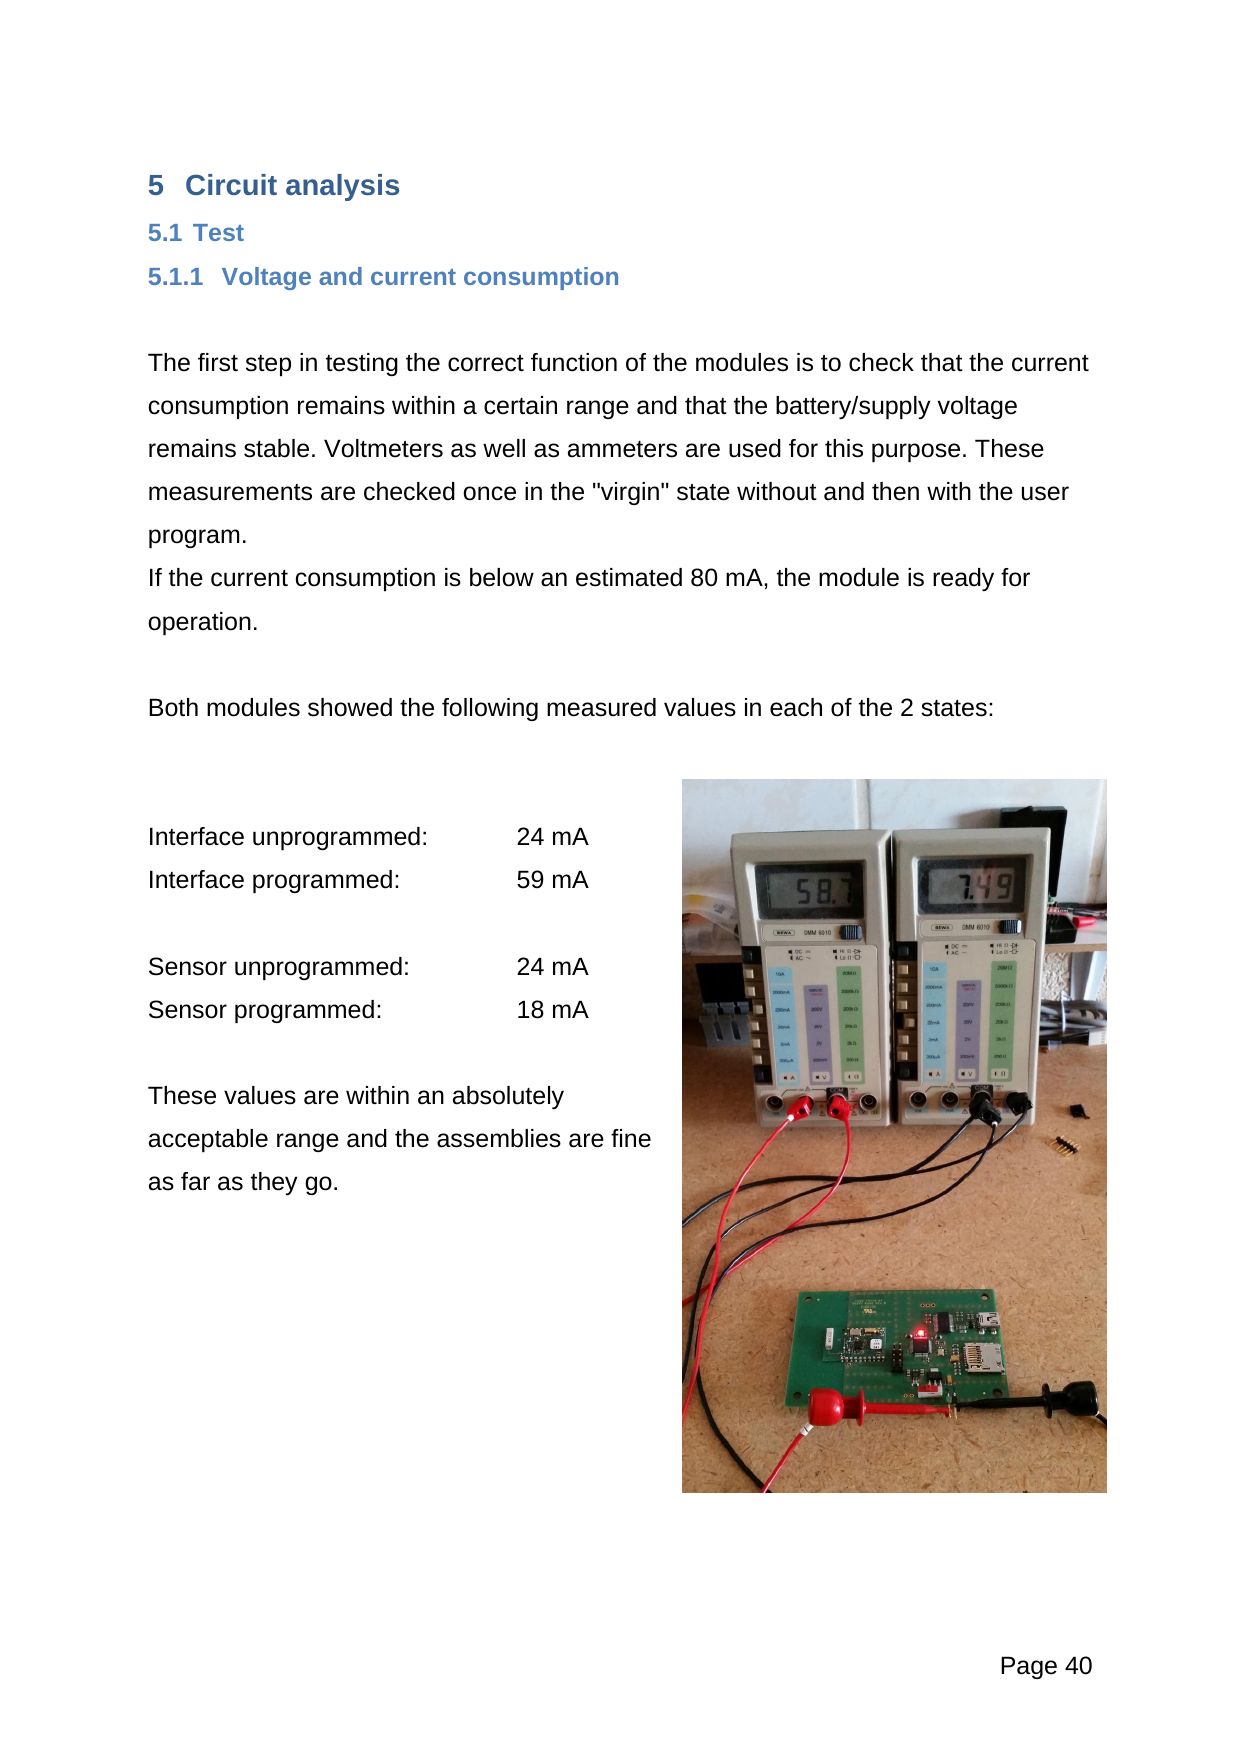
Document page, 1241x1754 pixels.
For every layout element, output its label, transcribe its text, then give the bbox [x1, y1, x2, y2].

text Interface programmed: 59 mA [148, 865, 682, 894]
text Sensor unprogrammed: 24 mA [148, 952, 682, 980]
text If the current consumption is below an estimated 80 mA, the module is ready for operation. [148, 563, 1092, 635]
subtitle Test [148, 218, 1092, 247]
text The first step in testing the correct function of the modules is to check that the current consumption remains within a certain range and that the battery/supply voltage remains stable. Voltmeters as well as ammeters are used for this purpose. These measurements are checked once in the "virgin" state without and then with the user program. [148, 348, 1092, 549]
subtitle Voltage and current consumption [148, 262, 1092, 290]
subtitle Circuit analysis [148, 168, 1092, 202]
text Interface unprogrammed: 24 mA [148, 822, 682, 851]
picture [682, 779, 1109, 1495]
text Both modules showed the following measured values in each of the 2 states: [148, 693, 1092, 722]
text Sensor programmed: 18 mA [148, 995, 682, 1023]
text These values are within an absolutely acceptable range and the assemblies are fine as far as they go. [148, 1081, 682, 1196]
